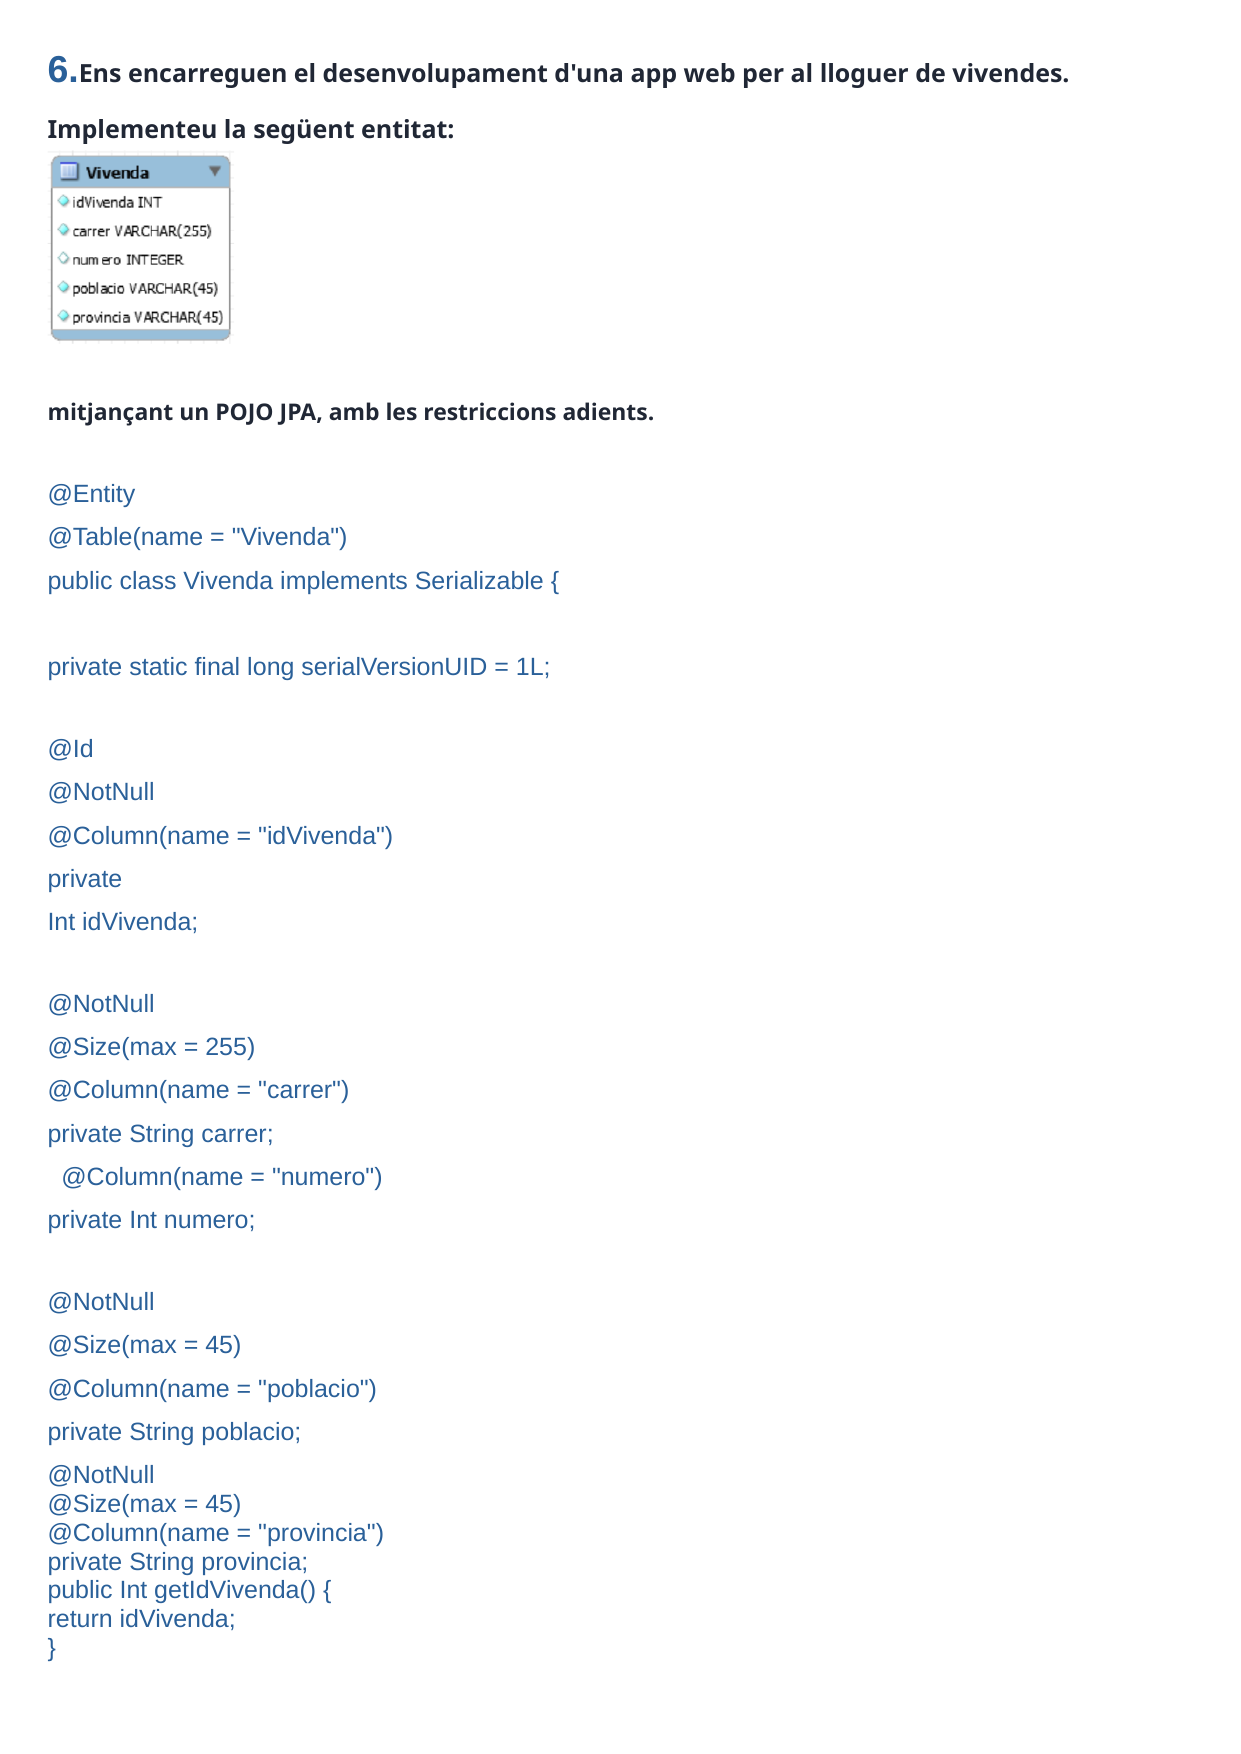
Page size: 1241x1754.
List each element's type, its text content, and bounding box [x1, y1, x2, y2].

text private String provincia; [47, 1547, 1193, 1575]
text @Id [47, 734, 1193, 763]
text @Column(name = "idVivenda") [47, 821, 1193, 849]
text private [47, 864, 1193, 893]
text @Entity [47, 479, 1193, 508]
text public class Vivenda implements Serializable { [47, 566, 1193, 594]
text @Column(name = "numero") [47, 1162, 1193, 1191]
picture [47, 150, 235, 344]
text @Size(max = 255) [47, 1032, 1193, 1061]
text Implementeu la següent entitat: [47, 111, 1193, 146]
text @Column(name = "poblacio") [47, 1374, 1193, 1402]
text @Column(name = "provincia") [47, 1518, 1193, 1547]
text public Int getIdVivenda() { return idVivenda; } [47, 1575, 1193, 1662]
text 6.Ens encarreguen el desenvolupament d'una app web per al lloguer de vivendes. [47, 47, 1193, 90]
text private String poblacio; [47, 1417, 1193, 1446]
text @NotNull [47, 777, 1193, 806]
text private String carrer; [47, 1119, 1193, 1148]
text @Size(max = 45) [47, 1330, 1193, 1359]
text @NotNull [47, 989, 1193, 1018]
text @NotNull [47, 1460, 1193, 1489]
text mitjançant un POJO JPA, amb les restriccions adients. [47, 396, 1193, 427]
text private Int numero; [47, 1206, 1193, 1234]
text @Size(max = 45) [47, 1489, 1193, 1518]
text @Table(name = "Vivenda") [47, 522, 1193, 551]
text @NotNull [47, 1287, 1193, 1316]
text private static final long serialVersionUID = 1L; [47, 652, 1193, 681]
text @Column(name = "carrer") [47, 1076, 1193, 1104]
text Int idVivenda; [47, 907, 1193, 936]
